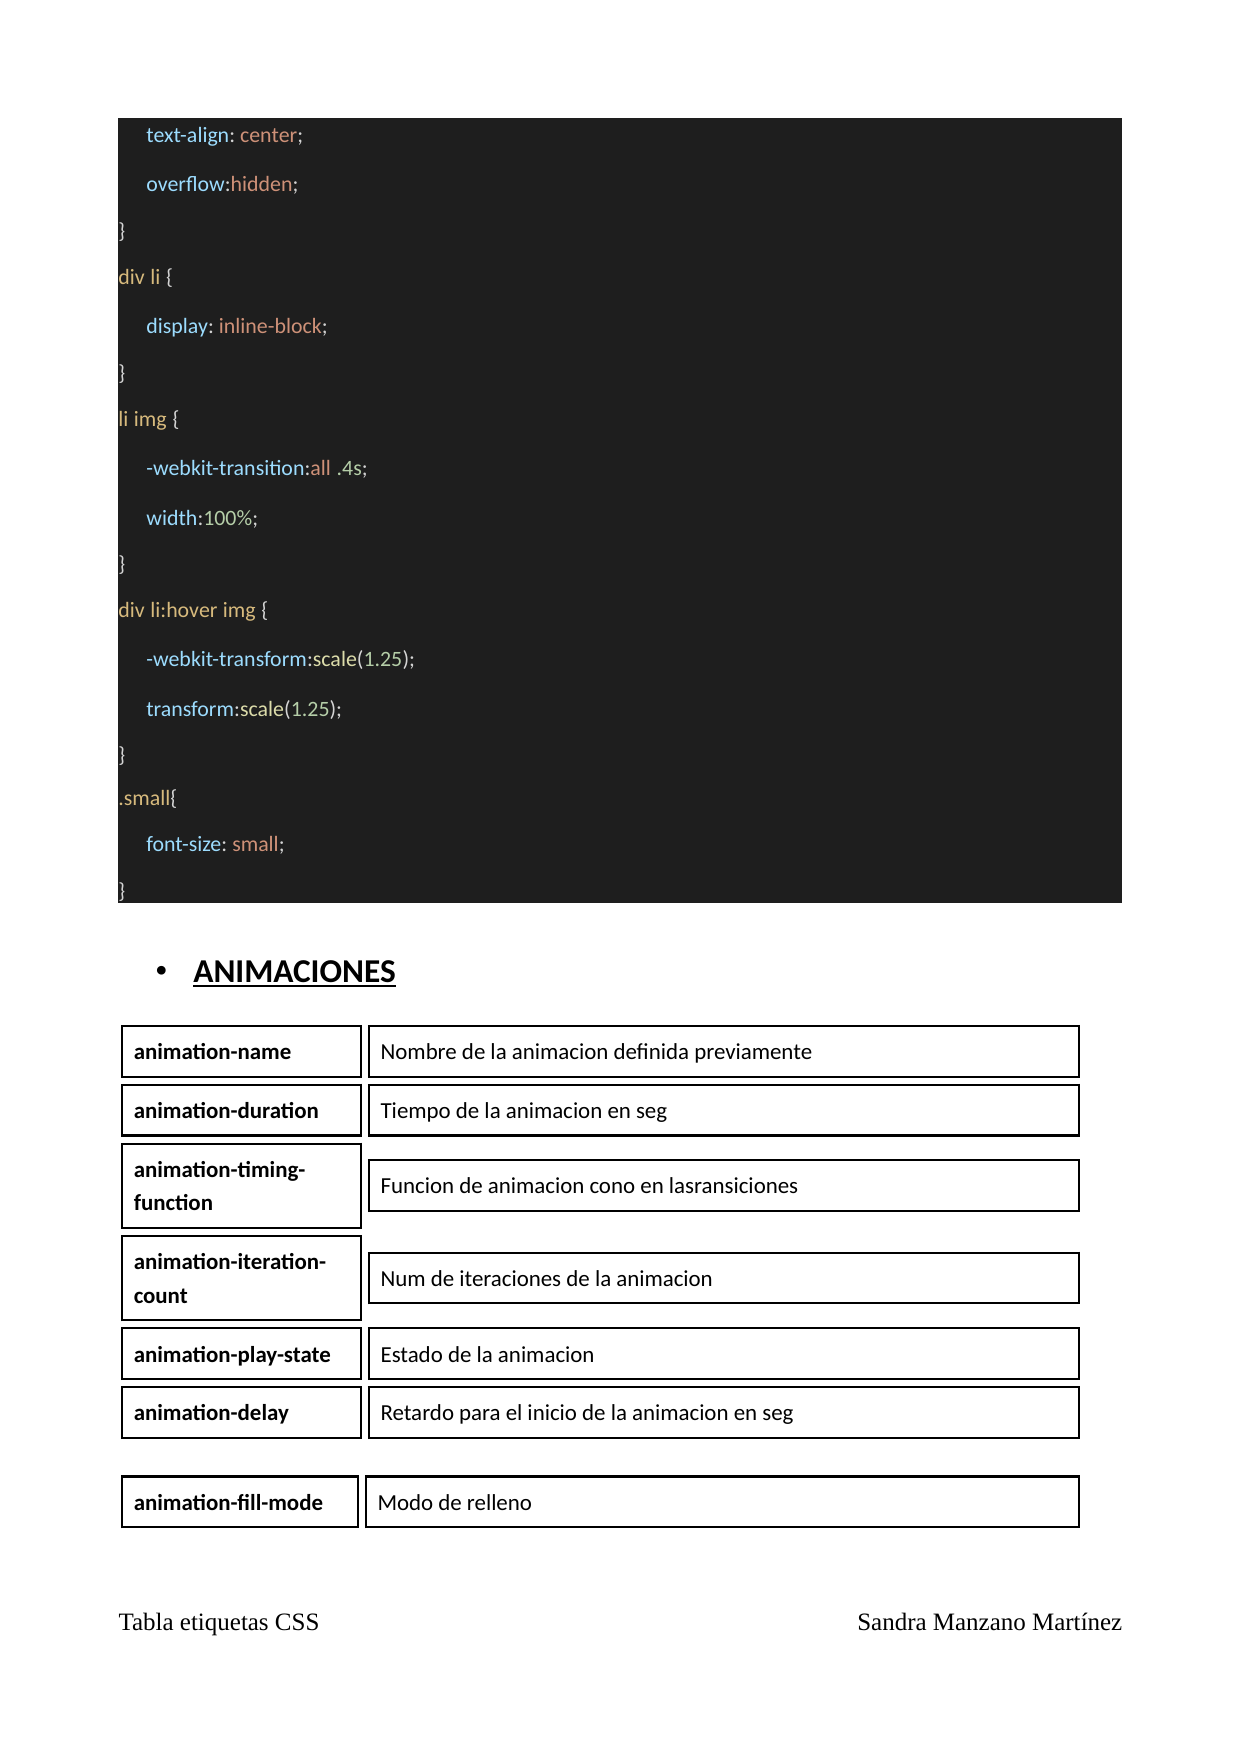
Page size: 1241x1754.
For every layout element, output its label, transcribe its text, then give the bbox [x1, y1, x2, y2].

text font-size: small; [118, 827, 1122, 858]
text width:100%; [118, 501, 1122, 531]
table_header animation-name [118, 1022, 365, 1081]
table_cell animation-timing-function [118, 1140, 365, 1232]
text div li { [118, 260, 1122, 291]
table_cell animation-duration [118, 1081, 365, 1139]
table_cell Tiempo de la animacion en seg [365, 1081, 1083, 1139]
text -webkit-transform:scale(1.25); [118, 642, 1122, 673]
text div li:hover img { [118, 593, 1122, 624]
text } [118, 741, 1122, 768]
text text-align: center; [118, 118, 1122, 149]
text } [118, 550, 1122, 577]
table_header Modo de relleno [362, 1473, 1083, 1531]
table_header animation-fill-mode [118, 1473, 362, 1531]
text } [118, 217, 1122, 243]
table_cell Num de iteraciones de la animacion [365, 1232, 1083, 1324]
table_header Nombre de la animacion definida previamente [365, 1022, 1083, 1081]
text li img { [118, 402, 1122, 432]
text .small{ [118, 784, 1122, 811]
list ANIMACIONES [156, 951, 1122, 991]
table_cell Funcion de animacion cono en lasransiciones [365, 1140, 1083, 1232]
text } [118, 359, 1122, 385]
table_cell animation-play-state [118, 1324, 365, 1383]
table_cell animation-iteration-count [118, 1232, 365, 1324]
table_cell Retardo para el inicio de la animacion en seg [365, 1383, 1083, 1442]
text -webkit-transition:all .4s; [118, 451, 1122, 482]
table_cell Estado de la animacion [365, 1324, 1083, 1383]
text } [118, 877, 1122, 903]
text display: inline-block; [118, 309, 1122, 340]
text overflow:hidden; [118, 167, 1122, 198]
table_cell animation-delay [118, 1383, 365, 1442]
text transform:scale(1.25); [118, 692, 1122, 722]
